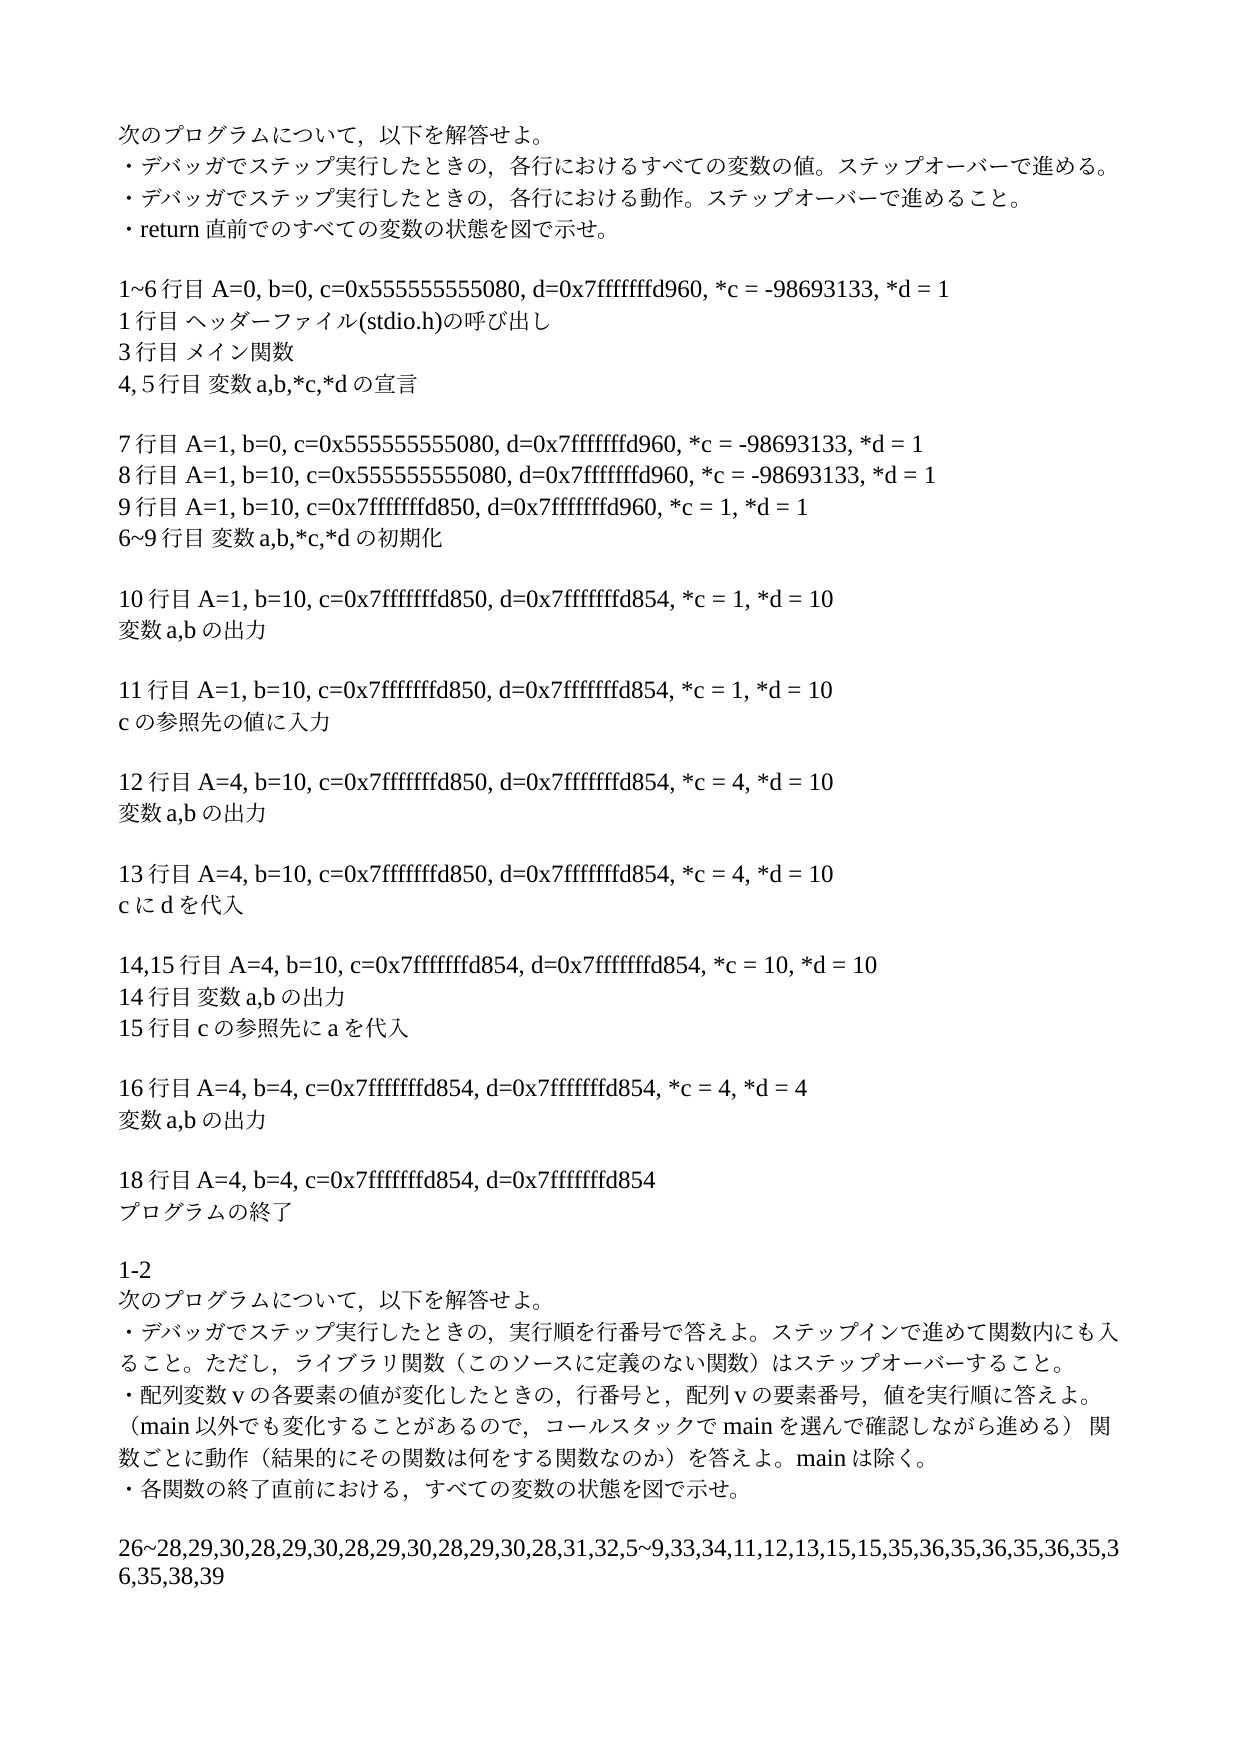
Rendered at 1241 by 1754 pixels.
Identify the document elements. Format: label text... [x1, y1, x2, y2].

text プログラムの終了 [118, 1195, 1122, 1226]
text 1行目 ヘッダーファイル(stdio.h)の呼び出し [118, 304, 1122, 336]
text ・デバッガでステップ実⾏したときの，実⾏順を⾏番号で答えよ。ステップインで進めて関数内にも⼊ ること。ただし，ライブラリ関数（このソースに定義のない関数）はステップオーバーすること。 [118, 1315, 1122, 1378]
text 次のプログラムについて，以下を解答せよ。 [118, 1284, 1122, 1315]
text 9行目 A=1, b=10, c=0x7fffffffd850, d=0x7fffffffd960, *c = 1, *d = 1 [118, 490, 1122, 522]
text 10行目 A=1, b=10, c=0x7fffffffd850, d=0x7fffffffd854, *c = 1, *d = 10 [118, 582, 1122, 613]
text 1~6行目 A=0, b=0, c=0x555555555080, d=0x7fffffffd960, *c = -98693133, *d = 1 [118, 273, 1122, 304]
text 6~9行目 変数a,b,*c,*dの初期化 [118, 522, 1122, 553]
text 3行目 メイン関数 [118, 336, 1122, 367]
text 13行目 A=4, b=10, c=0x7fffffffd850, d=0x7fffffffd854, *c = 4, *d = 10 [118, 857, 1122, 888]
text 14行目 変数a,bの出力 [118, 980, 1122, 1011]
text ・各関数の終了直前における，すべての変数の状態を図で⽰せ。 [118, 1472, 1122, 1504]
text 11行目 A=1, b=10, c=0x7fffffffd850, d=0x7fffffffd854, *c = 1, *d = 10 [118, 673, 1122, 705]
text 15行目 cの参照先にaを代入 [118, 1011, 1122, 1043]
text 18行目A=4, b=4, c=0x7fffffffd854, d=0x7fffffffd854 [118, 1163, 1122, 1195]
text 26~28,29,30,28,29,30,28,29,30,28,29,30,28,31,32,5~9,33,34,11,12,13,15,15,35,36,35,36,35,36,35,36,35,38,39 [118, 1533, 1122, 1590]
text 8行目 A=1, b=10, c=0x555555555080, d=0x7fffffffd960, *c = -98693133, *d = 1 [118, 459, 1122, 490]
text 4,５行目 変数a,b,*c,*dの宣言 [118, 367, 1122, 398]
text 変数a,bの出力 [118, 1103, 1122, 1134]
text 16行目A=4, b=4, c=0x7fffffffd854, d=0x7fffffffd854, *c = 4, *d = 4 [118, 1072, 1122, 1103]
text 1-2 [118, 1255, 1122, 1284]
text 変数a,bの出力 [118, 613, 1122, 645]
text ・配列変数vの各要素の値が変化したときの，⾏番号と，配列vの要素番号，値を実⾏順に答えよ。 （main以外でも変化することがあるので，コールスタックでmainを選んで確認しながら進める） 関数ごとに動作（結果的にその関数は何をする関数なのか）を答えよ。mainは除く。 [118, 1378, 1122, 1472]
text 次のプログラムについて，以下を解答せよ。 [118, 118, 1122, 149]
text cの参照先の値に入力 [118, 705, 1122, 736]
text ・デバッガでステップ実⾏したときの，各⾏における動作。ステップオーバーで進めること。 [118, 181, 1122, 212]
text cにdを代入 [118, 888, 1122, 920]
text 変数a,bの出力 [118, 797, 1122, 828]
text ・デバッガでステップ実⾏したときの，各⾏におけるすべての変数の値。ステップオーバーで進める。 [118, 149, 1122, 181]
text 7行目 A=1, b=0, c=0x555555555080, d=0x7fffffffd960, *c = -98693133, *d = 1 [118, 427, 1122, 459]
text 12行目 A=4, b=10, c=0x7fffffffd850, d=0x7fffffffd854, *c = 4, *d = 10 [118, 765, 1122, 797]
text ・return直前でのすべての変数の状態を図で⽰せ。 [118, 212, 1122, 244]
text 14,15行目 A=4, b=10, c=0x7fffffffd854, d=0x7fffffffd854, *c = 10, *d = 10 [118, 948, 1122, 980]
